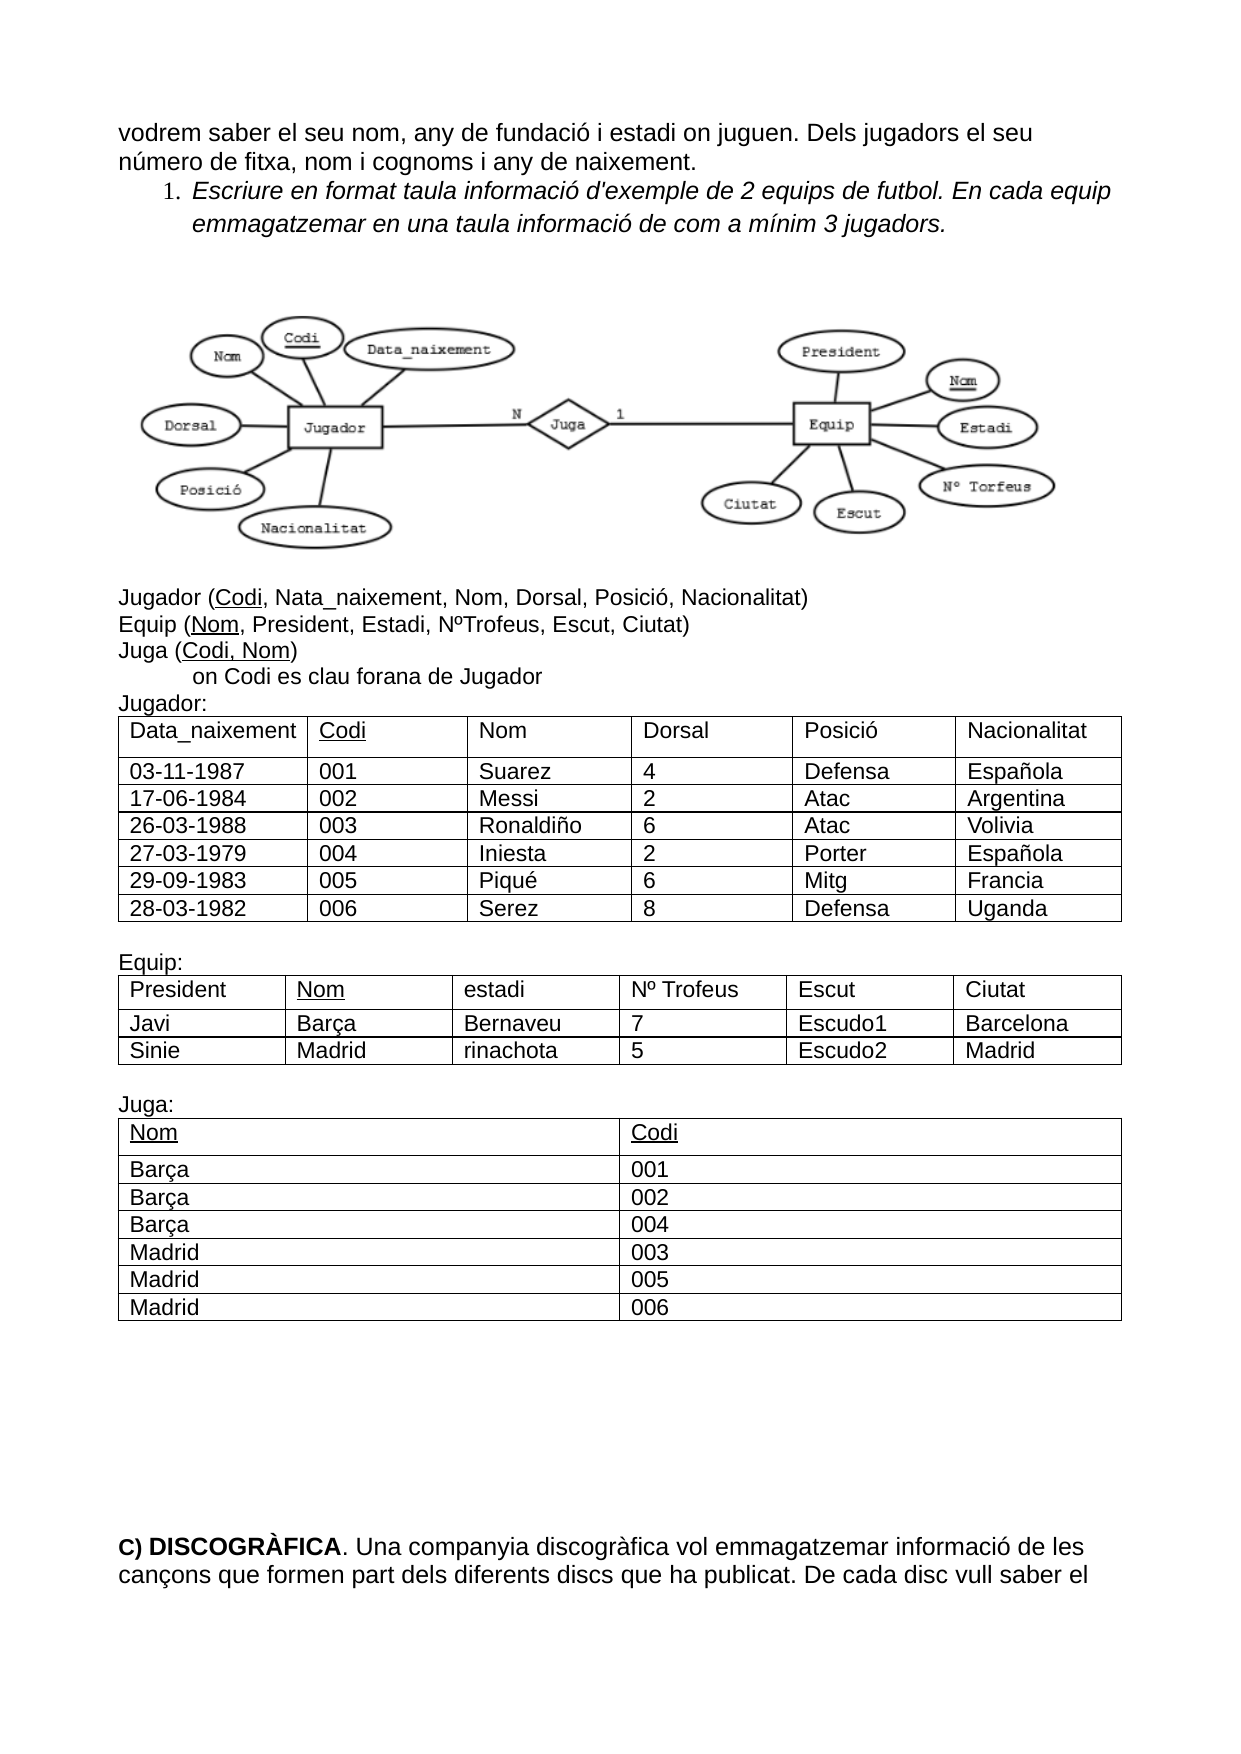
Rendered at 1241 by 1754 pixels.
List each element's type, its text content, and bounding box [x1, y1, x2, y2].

text on Codi es clau forana de Jugador [118, 663, 1122, 690]
table_cell 17-06-1984 [119, 785, 307, 811]
table_header Nº Trofeus [620, 976, 786, 1009]
table_cell 003 [620, 1239, 1121, 1265]
text Jugador (Codi, Nata_naixement, Nom, Dorsal, Posició, Nacionalitat) [118, 584, 1122, 611]
table_header Dorsal [632, 717, 792, 757]
table_header Codi [620, 1119, 1121, 1155]
table_cell 001 [620, 1156, 1121, 1183]
table_cell 002 [308, 785, 467, 811]
table_cell Madrid [119, 1294, 619, 1320]
table_cell Volivia [956, 813, 1121, 839]
table_cell Defensa [793, 895, 955, 921]
table_cell Javi [119, 1010, 285, 1036]
table_cell 004 [620, 1211, 1121, 1238]
table_cell 006 [308, 895, 467, 921]
table_header Nom [468, 717, 631, 757]
table_header President [119, 976, 285, 1009]
table_cell Barcelona [954, 1010, 1121, 1036]
table_cell 7 [620, 1010, 786, 1036]
text vodrem saber el seu nom, any de fundació i estadi on juguen. Dels jugadors el seu número de fitxa, nom i cognoms i any de naixement. [118, 118, 1122, 176]
table_cell 26-03-1988 [119, 813, 307, 839]
table_cell Barça [119, 1211, 619, 1238]
table_cell Barça [119, 1184, 619, 1210]
table_cell Madrid [119, 1266, 619, 1292]
table_header Posició [793, 717, 955, 757]
table_cell 6 [632, 867, 792, 894]
table_header Nom [286, 976, 452, 1009]
text Equip: [118, 948, 1122, 975]
table_cell Defensa [793, 758, 955, 784]
list Escriure en format taula informació d'exemple de 2 equips de futbol. En cada equip emmagatzemar en una taula informació de com a mínim 3 jugadors. [162, 176, 1122, 237]
table_cell Madrid [119, 1239, 619, 1265]
table_header Ciutat [954, 976, 1121, 1009]
table_cell Serez [468, 895, 631, 921]
table_cell Atac [793, 785, 955, 811]
table_cell 29-09-1983 [119, 867, 307, 894]
table_cell 003 [308, 813, 467, 839]
table_cell 004 [308, 840, 467, 866]
text Jugador: [118, 690, 1122, 716]
table_header Escut [787, 976, 953, 1009]
table_cell Argentina [956, 785, 1121, 811]
table_header Nacionalitat [956, 717, 1121, 757]
table_cell Ronaldiño [468, 813, 631, 839]
table_cell Suarez [468, 758, 631, 784]
table_cell 005 [308, 867, 467, 894]
table_cell 6 [632, 813, 792, 839]
table_cell 03-11-1987 [119, 758, 307, 784]
table_cell Barça [119, 1156, 619, 1183]
text Juga (Codi, Nom) [118, 637, 1122, 663]
table_cell Porter [793, 840, 955, 866]
table_cell 28-03-1982 [119, 895, 307, 921]
table_cell Uganda [956, 895, 1121, 921]
table_header estadi [453, 976, 619, 1009]
table_cell 005 [620, 1266, 1121, 1292]
table_cell 27-03-1979 [119, 840, 307, 866]
table_cell 5 [620, 1038, 786, 1064]
text Equip (Nom, President, Estadi, NºTrofeus, Escut, Ciutat) [118, 611, 1122, 637]
text C) DISCOGRÀFICA. Una companyia discogràfica vol emmagatzemar informació de les cançons que formen part dels diferents discs que ha publicat. De cada disc vull saber el [118, 1532, 1122, 1589]
table_cell Iniesta [468, 840, 631, 866]
text Juga: [118, 1091, 1122, 1118]
table_header Codi [308, 717, 467, 757]
table_cell Atac [793, 813, 955, 839]
table_cell 001 [308, 758, 467, 784]
table_cell Española [956, 758, 1121, 784]
table_cell Messi [468, 785, 631, 811]
table_header Nom [119, 1119, 619, 1155]
table_cell Española [956, 840, 1121, 866]
table_cell Madrid [954, 1038, 1121, 1064]
table_cell 4 [632, 758, 792, 784]
table_cell Piqué [468, 867, 631, 894]
table_cell Barça [286, 1010, 452, 1036]
table_cell Sinie [119, 1038, 285, 1064]
table_cell Madrid [286, 1038, 452, 1064]
table_cell 002 [620, 1184, 1121, 1210]
table_cell Francia [956, 867, 1121, 894]
table_cell 006 [620, 1294, 1121, 1320]
table_cell Escudo2 [787, 1038, 953, 1064]
table_cell rinachota [453, 1038, 619, 1064]
table_cell Bernaveu [453, 1010, 619, 1036]
table_cell 2 [632, 840, 792, 866]
table_cell Mitg [793, 867, 955, 894]
table_cell Escudo1 [787, 1010, 953, 1036]
table_cell 2 [632, 785, 792, 811]
table_cell 8 [632, 895, 792, 921]
table_header Data_naixement [119, 717, 307, 757]
